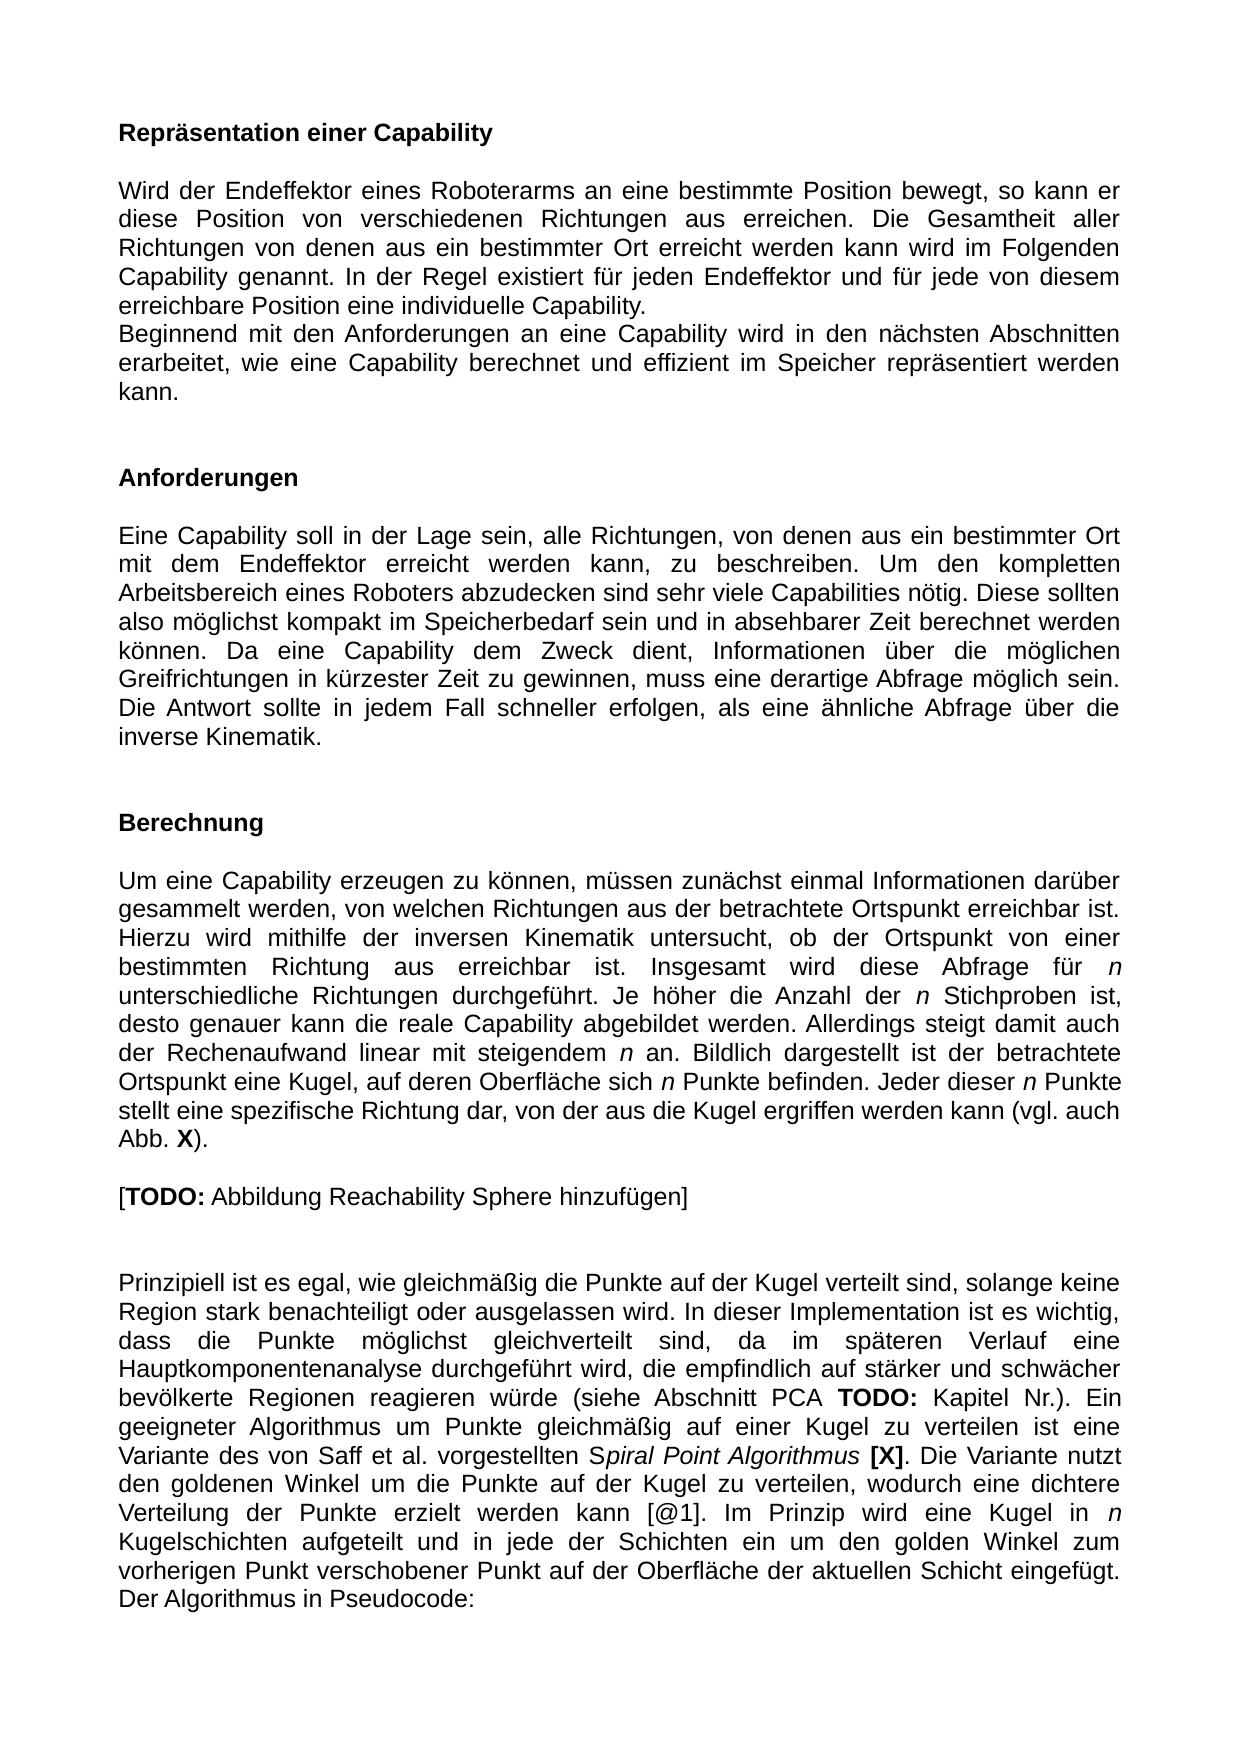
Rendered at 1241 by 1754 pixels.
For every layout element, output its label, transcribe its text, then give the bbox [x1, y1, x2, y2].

text Repräsentation einer Capability [118, 118, 1122, 147]
text Berechnung [118, 808, 1122, 837]
text Um eine Capability erzeugen zu können, müssen zunächst einmal Informationen darüber gesammelt werden, von welchen Richtungen aus der betrachtete Ortspunkt erreichbar ist. Hierzu wird mithilfe der inversen Kinematik untersucht, ob der Ortspunkt von einer bestimmten Richtung aus erreichbar ist. Insgesamt wird diese Abfrage für n unterschiedliche Richtungen durchgeführt. Je höher die Anzahl der n Stichproben ist, desto genauer kann die reale Capability abgebildet werden. Allerdings steigt damit auch der Rechenaufwand linear mit steigendem n an. Bildlich dargestellt ist der betrachtete Ortspunkt eine Kugel, auf deren Oberfläche sich n Punkte befinden. Jeder dieser n Punkte stellt eine spezifische Richtung dar, von der aus die Kugel ergriffen werden kann (vgl. auch Abb. X). [118, 866, 1122, 1153]
text Eine Capability soll in der Lage sein, alle Richtungen, von denen aus ein bestimmter Ort mit dem Endeffektor erreicht werden kann, zu beschreiben. Um den kompletten Arbeitsbereich eines Roboters abzudecken sind sehr viele Capabilities nötig. Diese sollten also möglichst kompakt im Speicherbedarf sein und in absehbarer Zeit berechnet werden können. Da eine Capability dem Zweck dient, Informationen über die möglichen Greifrichtungen in kürzester Zeit zu gewinnen, muss eine derartige Abfrage möglich sein. Die Antwort sollte in jedem Fall schneller erfolgen, als eine ähnliche Abfrage über die inverse Kinematik. [118, 521, 1122, 751]
text Prinzipiell ist es egal, wie gleichmäßig die Punkte auf der Kugel verteilt sind, solange keine Region stark benachteiligt oder ausgelassen wird. In dieser Implementation ist es wichtig, dass die Punkte möglichst gleichverteilt sind, da im späteren Verlauf eine Hauptkomponentenanalyse durchgeführt wird, die empfindlich auf stärker und schwächer bevölkerte Regionen reagieren würde (siehe Abschnitt PCA TODO: Kapitel Nr.). Ein geeigneter Algorithmus um Punkte gleichmäßig auf einer Kugel zu verteilen ist eine Variante des von Saff et al. vorgestellten Spiral Point Algorithmus [X]. Die Variante nutzt den goldenen Winkel um die Punkte auf der Kugel zu verteilen, wodurch eine dichtere Verteilung der Punkte erzielt werden kann [@1]. Im Prinzip wird eine Kugel in n Kugelschichten aufgeteilt und in jede der Schichten ein um den golden Winkel zum vorherigen Punkt verschobener Punkt auf der Oberfläche der aktuellen Schicht eingefügt. Der Algorithmus in Pseudocode: [118, 1268, 1122, 1613]
text Beginnend mit den Anforderungen an eine Capability wird in den nächsten Abschnitten erarbeitet, wie eine Capability berechnet und effizient im Speicher repräsentiert werden kann. [118, 319, 1122, 406]
text [TODO: Abbildung Reachability Sphere hinzufügen] [118, 1182, 1122, 1211]
text Wird der Endeffektor eines Roboterarms an eine bestimmte Position bewegt, so kann er diese Position von verschiedenen Richtungen aus erreichen. Die Gesamtheit aller Richtungen von denen aus ein bestimmter Ort erreicht werden kann wird im Folgenden Capability genannt. In der Regel existiert für jeden Endeffektor und für jede von diesem erreichbare Position eine individuelle Capability. [118, 176, 1122, 319]
text Anforderungen [118, 463, 1122, 492]
